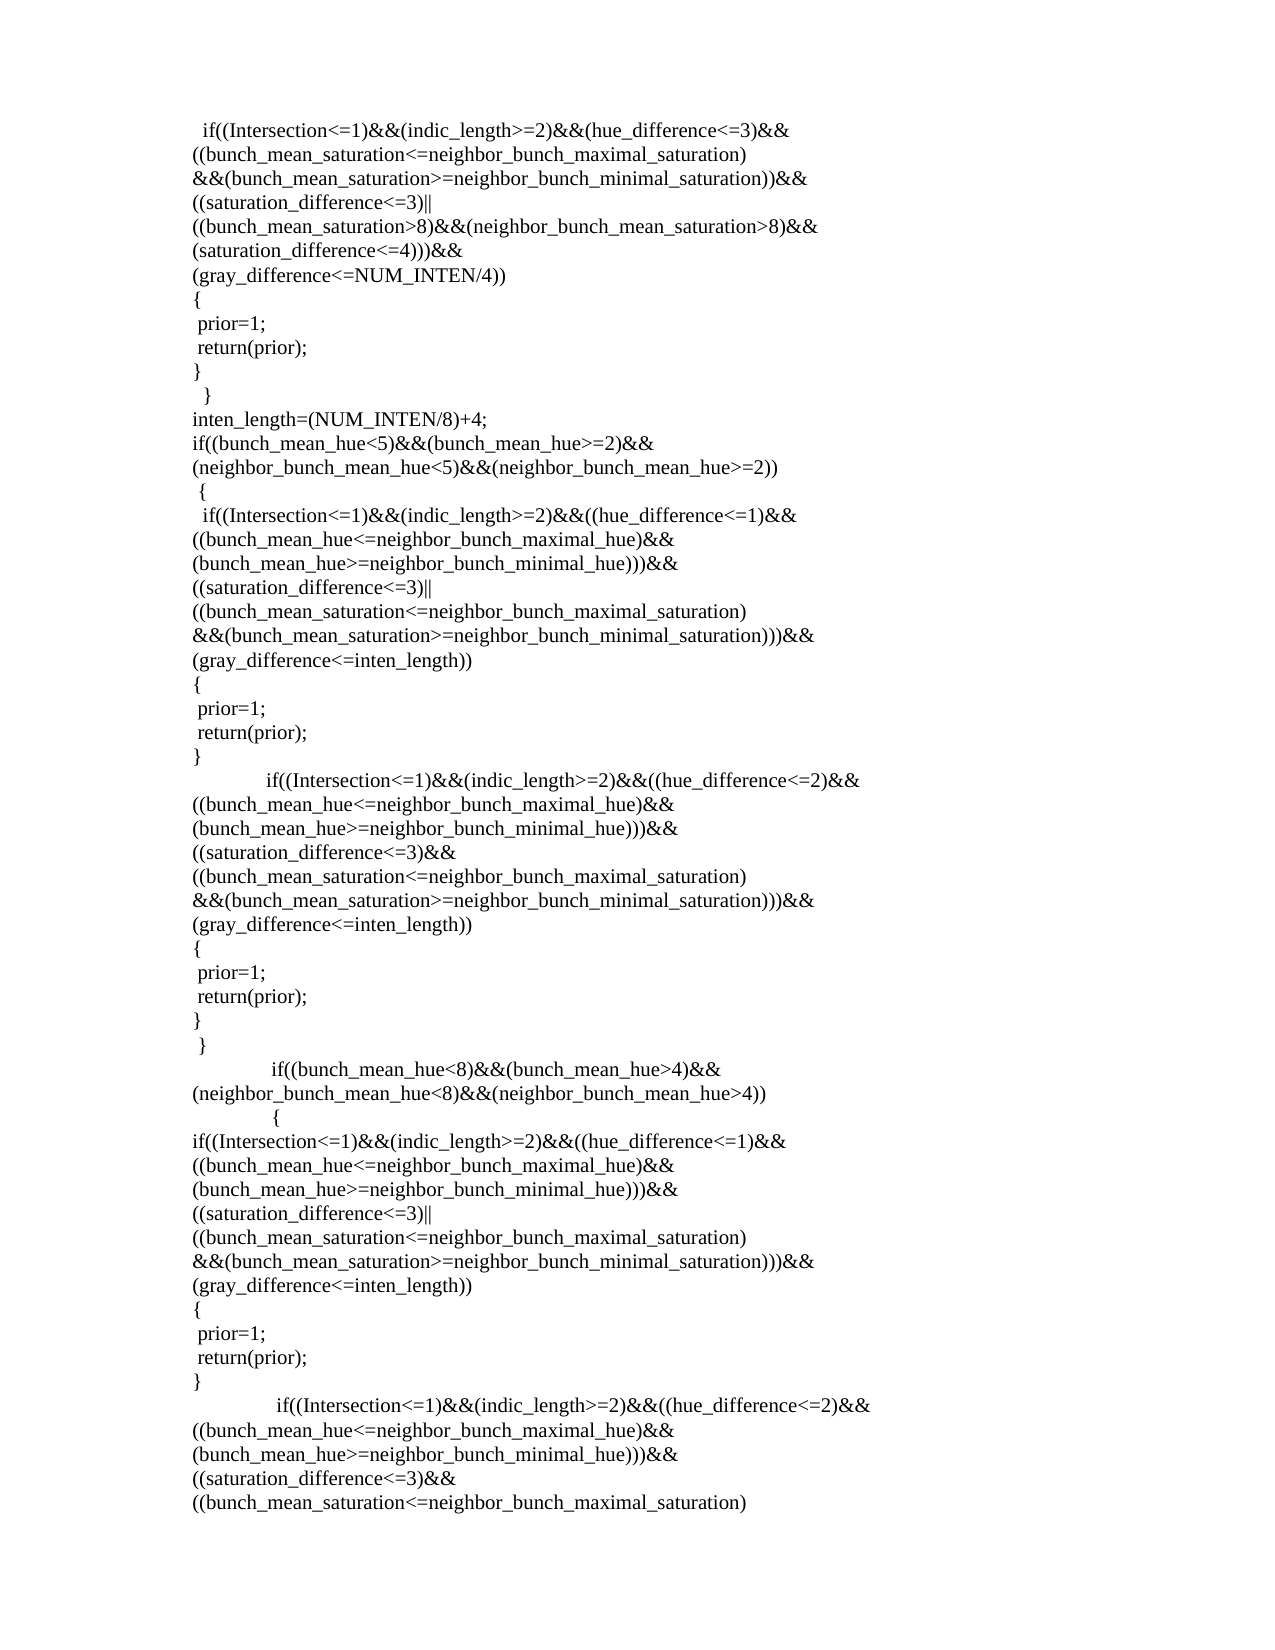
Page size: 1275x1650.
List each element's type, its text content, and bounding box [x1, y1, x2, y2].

text } [118, 1008, 1157, 1032]
text if((Intersection<=1)&&(indic_length>=2)&&((hue_difference<=1)&& [118, 1129, 1157, 1153]
text if((bunch_mean_hue<8)&&(bunch_mean_hue>4)&& [118, 1057, 1157, 1081]
text ((bunch_mean_hue<=neighbor_bunch_maximal_hue)&& [118, 527, 1157, 551]
text &&(bunch_mean_saturation>=neighbor_bunch_minimal_saturation)))&& [118, 623, 1157, 647]
text if((Intersection<=1)&&(indic_length>=2)&&((hue_difference<=2)&& [118, 768, 1157, 792]
text &&(bunch_mean_saturation>=neighbor_bunch_minimal_saturation)))&& [118, 1249, 1157, 1273]
text (bunch_mean_hue>=neighbor_bunch_minimal_hue)))&& [118, 1442, 1157, 1466]
text ((bunch_mean_saturation<=neighbor_bunch_maximal_saturation) [118, 1225, 1157, 1249]
text (saturation_difference<=4)))&& [118, 238, 1157, 262]
text (neighbor_bunch_mean_hue<5)&&(neighbor_bunch_mean_hue>=2)) [118, 455, 1157, 479]
text return(prior); [118, 720, 1157, 744]
text } [118, 744, 1157, 768]
text prior=1; [118, 696, 1157, 720]
text (bunch_mean_hue>=neighbor_bunch_minimal_hue)))&& [118, 816, 1157, 840]
text (gray_difference<=inten_length)) [118, 647, 1157, 672]
text (gray_difference<=inten_length)) [118, 912, 1157, 936]
text ((bunch_mean_hue<=neighbor_bunch_maximal_hue)&& [118, 1153, 1157, 1177]
text ((bunch_mean_hue<=neighbor_bunch_maximal_hue)&& [118, 792, 1157, 816]
text ((saturation_difference<=3)|| [118, 575, 1157, 599]
text ((bunch_mean_hue<=neighbor_bunch_maximal_hue)&& [118, 1417, 1157, 1442]
text ((saturation_difference<=3)&& [118, 1466, 1157, 1490]
text } [118, 1032, 1157, 1057]
text (gray_difference<=NUM_INTEN/4)) [118, 262, 1157, 287]
text (gray_difference<=inten_length)) [118, 1273, 1157, 1297]
text { [118, 287, 1157, 311]
text { [118, 672, 1157, 696]
text ((saturation_difference<=3)&& [118, 840, 1157, 864]
text if((Intersection<=1)&&(indic_length>=2)&&(hue_difference<=3)&& [118, 118, 1157, 142]
text if((Intersection<=1)&&(indic_length>=2)&&((hue_difference<=1)&& [118, 503, 1157, 527]
text prior=1; [118, 1321, 1157, 1345]
text ((bunch_mean_saturation<=neighbor_bunch_maximal_saturation) [118, 142, 1157, 166]
text { [118, 1105, 1157, 1129]
text (neighbor_bunch_mean_hue<8)&&(neighbor_bunch_mean_hue>4)) [118, 1081, 1157, 1105]
text prior=1; [118, 311, 1157, 335]
text prior=1; [118, 960, 1157, 984]
text inten_length=(NUM_INTEN/8)+4; [118, 407, 1157, 431]
text ((saturation_difference<=3)|| [118, 190, 1157, 214]
text ((bunch_mean_saturation<=neighbor_bunch_maximal_saturation) [118, 864, 1157, 888]
text return(prior); [118, 984, 1157, 1008]
text &&(bunch_mean_saturation>=neighbor_bunch_minimal_saturation))&& [118, 166, 1157, 190]
text { [118, 936, 1157, 960]
text } [118, 359, 1157, 383]
text (bunch_mean_hue>=neighbor_bunch_minimal_hue)))&& [118, 551, 1157, 575]
text } [118, 383, 1157, 407]
text &&(bunch_mean_saturation>=neighbor_bunch_minimal_saturation)))&& [118, 888, 1157, 912]
text { [118, 479, 1157, 503]
text ((bunch_mean_saturation<=neighbor_bunch_maximal_saturation) [118, 1490, 1157, 1514]
text ((saturation_difference<=3)|| [118, 1201, 1157, 1225]
text (bunch_mean_hue>=neighbor_bunch_minimal_hue)))&& [118, 1177, 1157, 1201]
text ((bunch_mean_saturation<=neighbor_bunch_maximal_saturation) [118, 599, 1157, 623]
text { [118, 1297, 1157, 1321]
text if((bunch_mean_hue<5)&&(bunch_mean_hue>=2)&& [118, 431, 1157, 455]
text return(prior); [118, 1345, 1157, 1369]
text ((bunch_mean_saturation>8)&&(neighbor_bunch_mean_saturation>8)&& [118, 214, 1157, 238]
text if((Intersection<=1)&&(indic_length>=2)&&((hue_difference<=2)&& [118, 1393, 1157, 1417]
text } [118, 1369, 1157, 1393]
text return(prior); [118, 335, 1157, 359]
